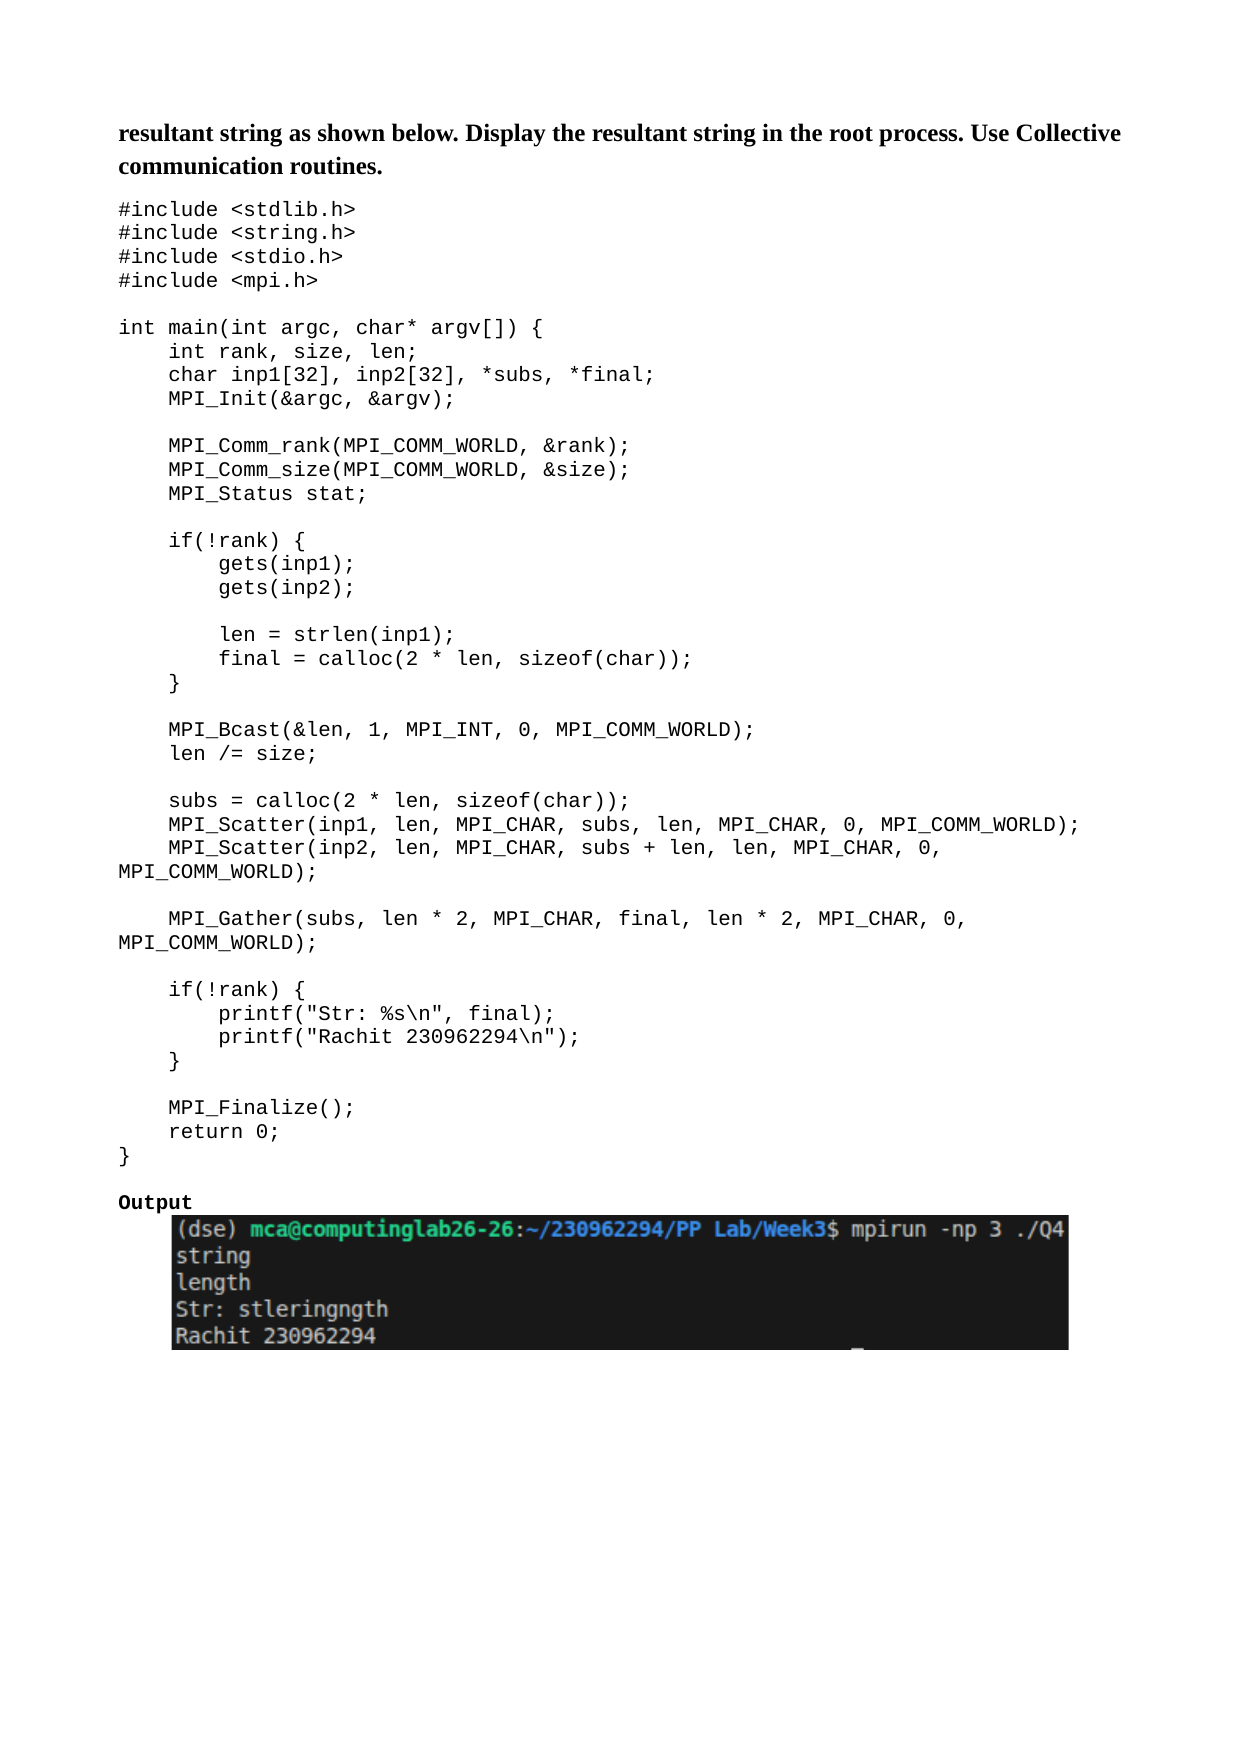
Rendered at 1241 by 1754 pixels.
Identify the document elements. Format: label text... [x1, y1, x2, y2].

text MPI_Comm_rank(MPI_COMM_WORLD, &rank); [118, 435, 1122, 459]
text MPI_Bcast(&len, 1, MPI_INT, 0, MPI_COMM_WORLD); [118, 719, 1122, 743]
text #include <stdio.h> [118, 246, 1122, 270]
text MPI_Finalize(); [118, 1097, 1122, 1121]
text gets(inp1); [118, 553, 1122, 577]
text MPI_Scatter(inp1, len, MPI_CHAR, subs, len, MPI_CHAR, 0, MPI_COMM_WORLD); [118, 813, 1122, 837]
text return 0; [118, 1121, 1122, 1144]
text MPI_Gather(subs, len * 2, MPI_CHAR, final, len * 2, MPI_CHAR, 0, MPI_COMM_WORLD); [118, 908, 1122, 955]
picture [171, 1215, 1069, 1350]
text #include <mpi.h> [118, 270, 1122, 293]
text } [118, 672, 1122, 695]
text Output [118, 1192, 1122, 1216]
text MPI_Comm_size(MPI_COMM_WORLD, &size); [118, 459, 1122, 482]
text printf("Rachit 230962294\n"); [118, 1026, 1122, 1050]
text MPI_Scatter(inp2, len, MPI_CHAR, subs + len, len, MPI_CHAR, 0, MPI_COMM_WORLD); [118, 837, 1122, 884]
text len = strlen(inp1); [118, 624, 1122, 648]
text int main(int argc, char* argv[]) { [118, 317, 1122, 341]
text gets(inp2); [118, 577, 1122, 601]
text len /= size; [118, 743, 1122, 766]
text final = calloc(2 * len, sizeof(char)); [118, 648, 1122, 672]
text printf("Str: %s\n", final); [118, 1003, 1122, 1026]
text } [118, 1050, 1122, 1074]
text #include <string.h> [118, 222, 1122, 246]
text if(!rank) { [118, 979, 1122, 1003]
text char inp1[32], inp2[32], *subs, *final; [118, 364, 1122, 388]
text } [118, 1144, 1122, 1168]
text if(!rank) { [118, 530, 1122, 553]
text MPI_Status stat; [118, 482, 1122, 506]
text #include <stdlib.h> [118, 199, 1122, 222]
text resultant string as shown below. Display the resultant string in the root process. Use Collective communication routines. [118, 118, 1122, 180]
text subs = calloc(2 * len, sizeof(char)); [118, 790, 1122, 813]
text MPI_Init(&argc, &argv); [118, 388, 1122, 412]
text int rank, size, len; [118, 341, 1122, 364]
